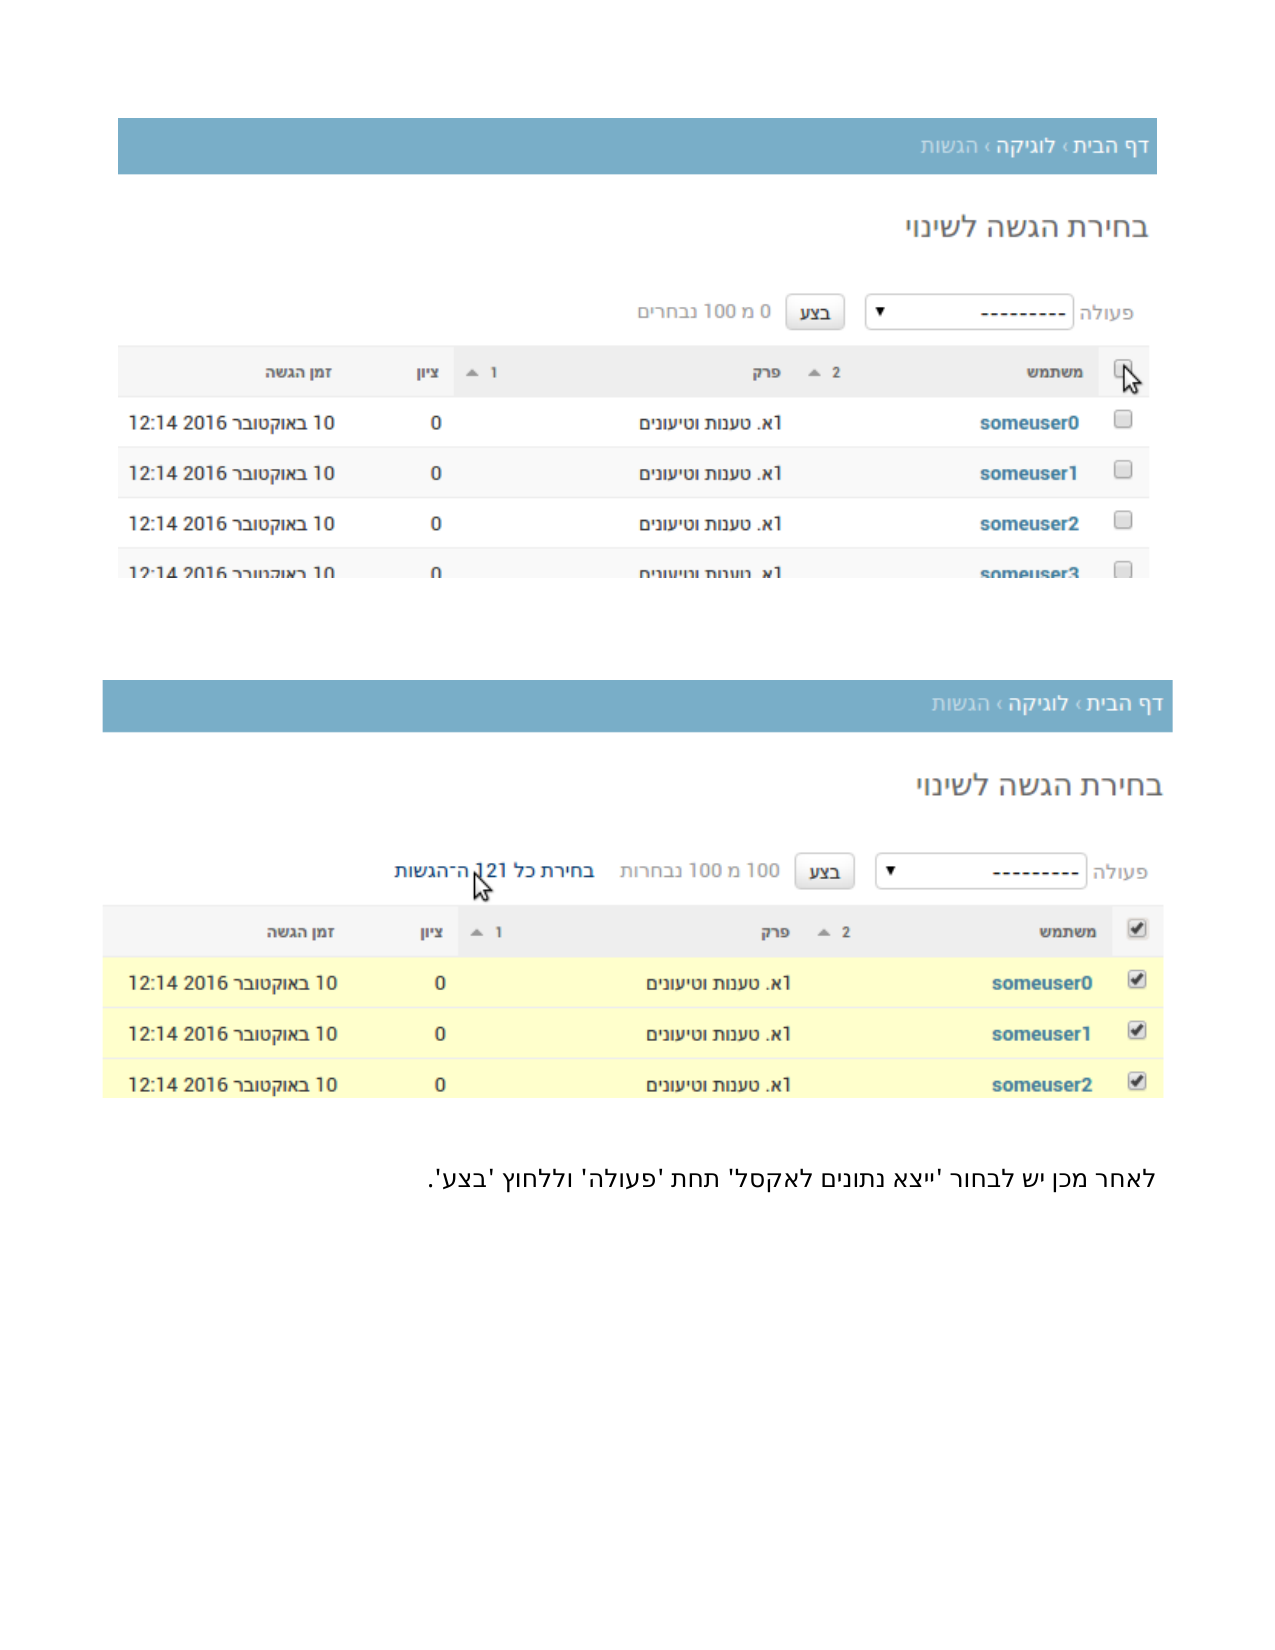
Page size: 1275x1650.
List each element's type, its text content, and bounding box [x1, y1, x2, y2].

text לאחר מכן יש לבחור 'ייצא נתונים לאקסל' תחת 'פעולה' וללחוץ 'בצע'. [118, 1165, 1157, 1198]
picture [102, 680, 1173, 1098]
picture [118, 118, 1157, 578]
